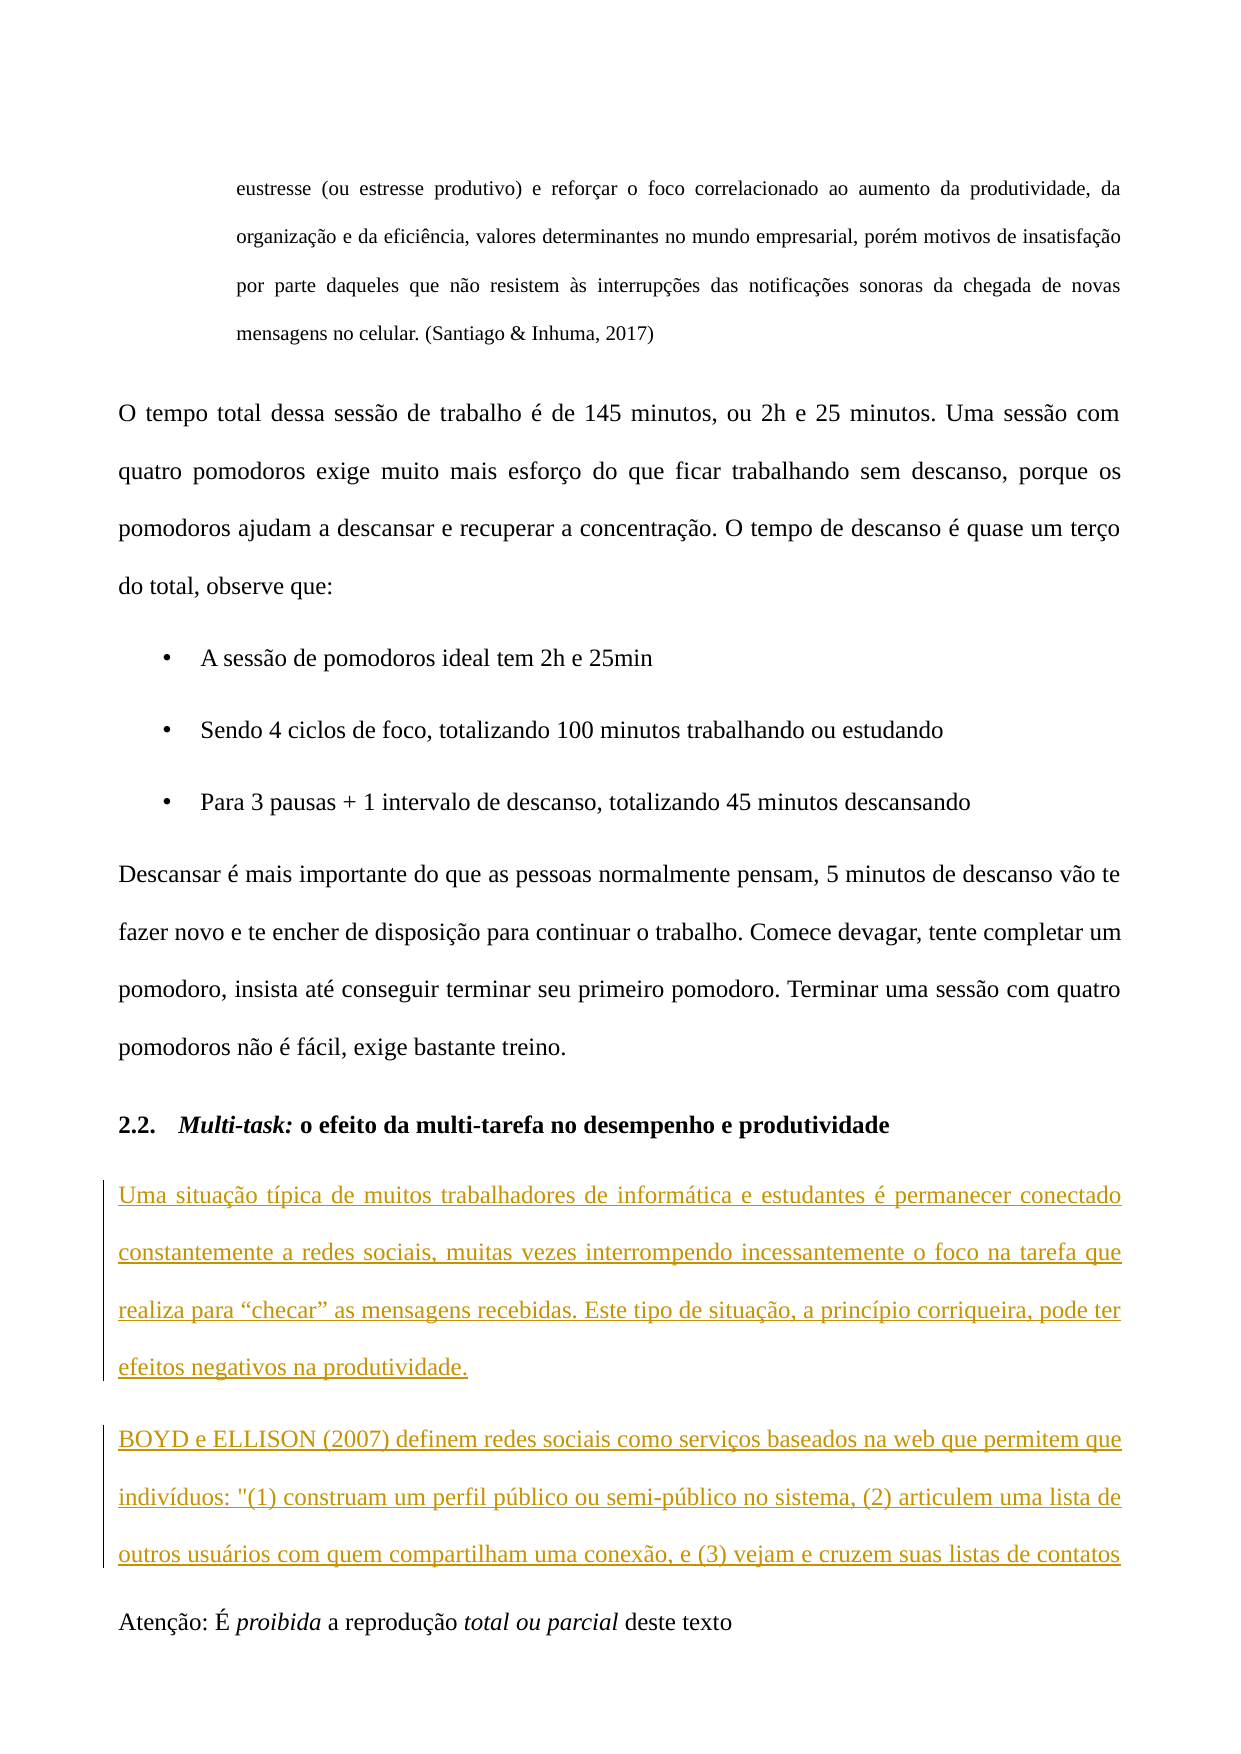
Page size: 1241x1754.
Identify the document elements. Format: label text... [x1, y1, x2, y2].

list A sessão de pomodoros ideal tem 2h e 25min [163, 643, 1122, 672]
text Uma situação típica de muitos trabalhadores de informática e estudantes é permanecer conectado [118, 1180, 1122, 1205]
subtitle Multi-task: o efeito da multi-tarefa no desempenho e produtividade [118, 1110, 1122, 1139]
text O tempo total dessa sessão de trabalho é de 145 minutos, ou 2h e 25 minutos. Uma sessão com quatro pomodoros exige muito mais esforço do que ficar trabalhando sem descanso, porque os pomodoros ajudam a descansar e recuperar a concentração. O tempo de descanso é quase um terço do total, observe que: [118, 398, 1122, 599]
text outros usuários com quem compartilham uma conexão, e (3) vejam e cruzem suas listas de contatos [118, 1508, 1122, 1568]
text indivíduos: "(1) construam um perfil público ou semi-público no sistema, (2) articulem uma lista de [118, 1451, 1122, 1507]
list Para 3 pausas + 1 intervalo de descanso, totalizando 45 minutos descansando [163, 787, 1122, 816]
list Sendo 4 ciclos de foco, totalizando 100 minutos trabalhando ou estudando [163, 715, 1122, 744]
text constantemente a redes sociais, muitas vezes interrompendo incessantemente o foco na tarefa que [118, 1206, 1122, 1262]
text BOYD e ELLISON (2007) definem redes sociais como serviços baseados na web que permitem que [118, 1424, 1122, 1449]
text eustresse (ou estresse produtivo) e reforçar o foco correlacionado ao aumento da produtividade, da organização e da eficiência, valores determinantes no mundo empresarial, porém motivos de insatisfação por parte daqueles que não resistem às interrupções das notificações sonoras da chegada de novas mensagens no celular. (Santiago & Inhuma, 2017) [236, 176, 1122, 345]
text Descansar é mais importante do que as pessoas normalmente pensam, 5 minutos de descanso vão te fazer novo e te encher de disposição para continuar o trabalho. Comece devagar, tente completar um pomodoro, insista até conseguir terminar seu primeiro pomodoro. Terminar uma sessão com quatro pomodoros não é fácil, exige bastante treino. [118, 859, 1122, 1060]
text realiza para “checar” as mensagens recebidas. Este tipo de situação, a princípio corriqueira, pode ter efeitos negativos na produtividade. [118, 1264, 1122, 1381]
